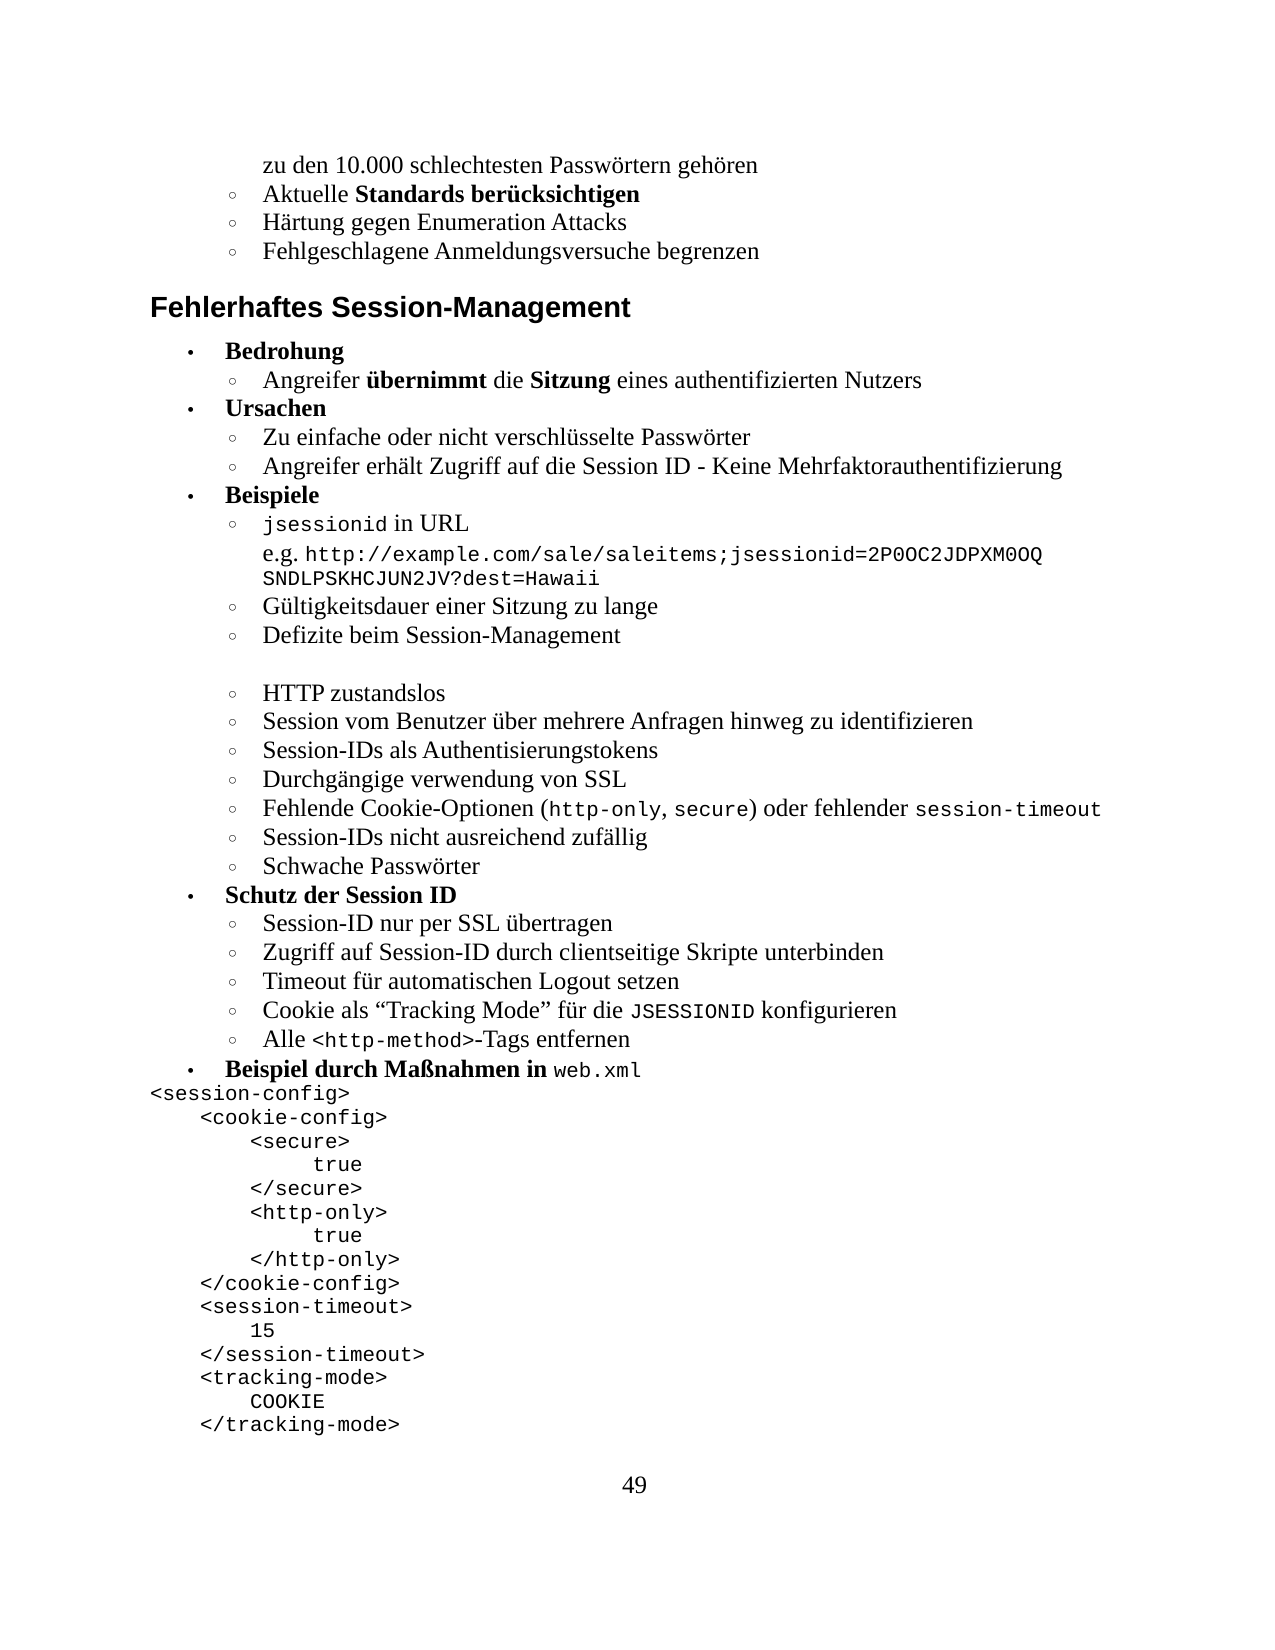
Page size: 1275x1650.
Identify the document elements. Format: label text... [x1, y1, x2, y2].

list jsessionid in URL e.g. http://example.com/sale/saleitems;jsessionid=2P0OC2JDPXM0OQ SNDLPSKHCJUN2JV?dest=Hawaii [225, 508, 1125, 591]
list Cookie als “Tracking Mode” für die JSESSIONID konfigurieren [225, 995, 1125, 1024]
text </tracking-mode> [150, 1414, 1125, 1438]
list Aktuelle Standards berücksichtigen [225, 179, 1125, 207]
list Angreifer übernimmt die Sitzung eines authentifizierten Nutzers [225, 365, 1125, 393]
list Beispiele [187, 480, 1125, 508]
list Session-IDs nicht ausreichend zufällig [225, 822, 1125, 851]
text true [150, 1154, 1125, 1178]
text true [150, 1225, 1125, 1249]
list Zu einfache oder nicht verschlüsselte Passwörter [225, 422, 1125, 451]
text </http-only> [150, 1249, 1125, 1273]
text <session-config> [150, 1083, 1125, 1107]
text <secure> [150, 1131, 1125, 1154]
list Fehlende Cookie-Optionen (http-only, secure) oder fehlender session-timeout [225, 793, 1125, 822]
list Schwache Passwörter [225, 851, 1125, 880]
subtitle Fehlerhaftes Session-Management [150, 290, 1125, 323]
text 15 [150, 1320, 1125, 1343]
list Alle <http-method>-Tags entfernen [225, 1024, 1125, 1054]
text <http-only> [150, 1202, 1125, 1225]
list zu den 10.000 schlechtesten Passwörtern gehören [225, 150, 1125, 179]
text </cookie-config> [150, 1273, 1125, 1296]
text <tracking-mode> [150, 1367, 1125, 1391]
list Durchgängige verwendung von SSL [225, 764, 1125, 793]
text </secure> [150, 1178, 1125, 1202]
list Timeout für automatischen Logout setzen [225, 966, 1125, 995]
list Session-IDs als Authentisierungstokens [225, 735, 1125, 764]
text COOKIE [150, 1391, 1125, 1414]
list Schutz der Session ID [187, 880, 1125, 908]
list Ursachen [187, 393, 1125, 422]
list Session vom Benutzer über mehrere Anfragen hinweg zu identifizieren [225, 706, 1125, 735]
list Härtung gegen Enumeration Attacks [225, 207, 1125, 236]
text <cookie-config> [150, 1107, 1125, 1131]
text <session-timeout> [150, 1296, 1125, 1320]
list Fehlgeschlagene Anmeldungsversuche begrenzen [225, 236, 1125, 265]
list HTTP zustandslos [225, 678, 1125, 706]
list Gültigkeitsdauer einer Sitzung zu lange [225, 591, 1125, 620]
text </session-timeout> [150, 1343, 1125, 1367]
list Defizite beim Session-Management [225, 620, 1125, 678]
list Zugriff auf Session-ID durch clientseitige Skripte unterbinden [225, 937, 1125, 966]
list Session-ID nur per SSL übertragen [225, 908, 1125, 937]
list Beispiel durch Maßnahmen in web.xml [187, 1054, 1125, 1083]
list Bedrohung [187, 336, 1125, 365]
list Angreifer erhält Zugriff auf die Session ID - Keine Mehrfaktorauthentifizierung [225, 451, 1125, 480]
